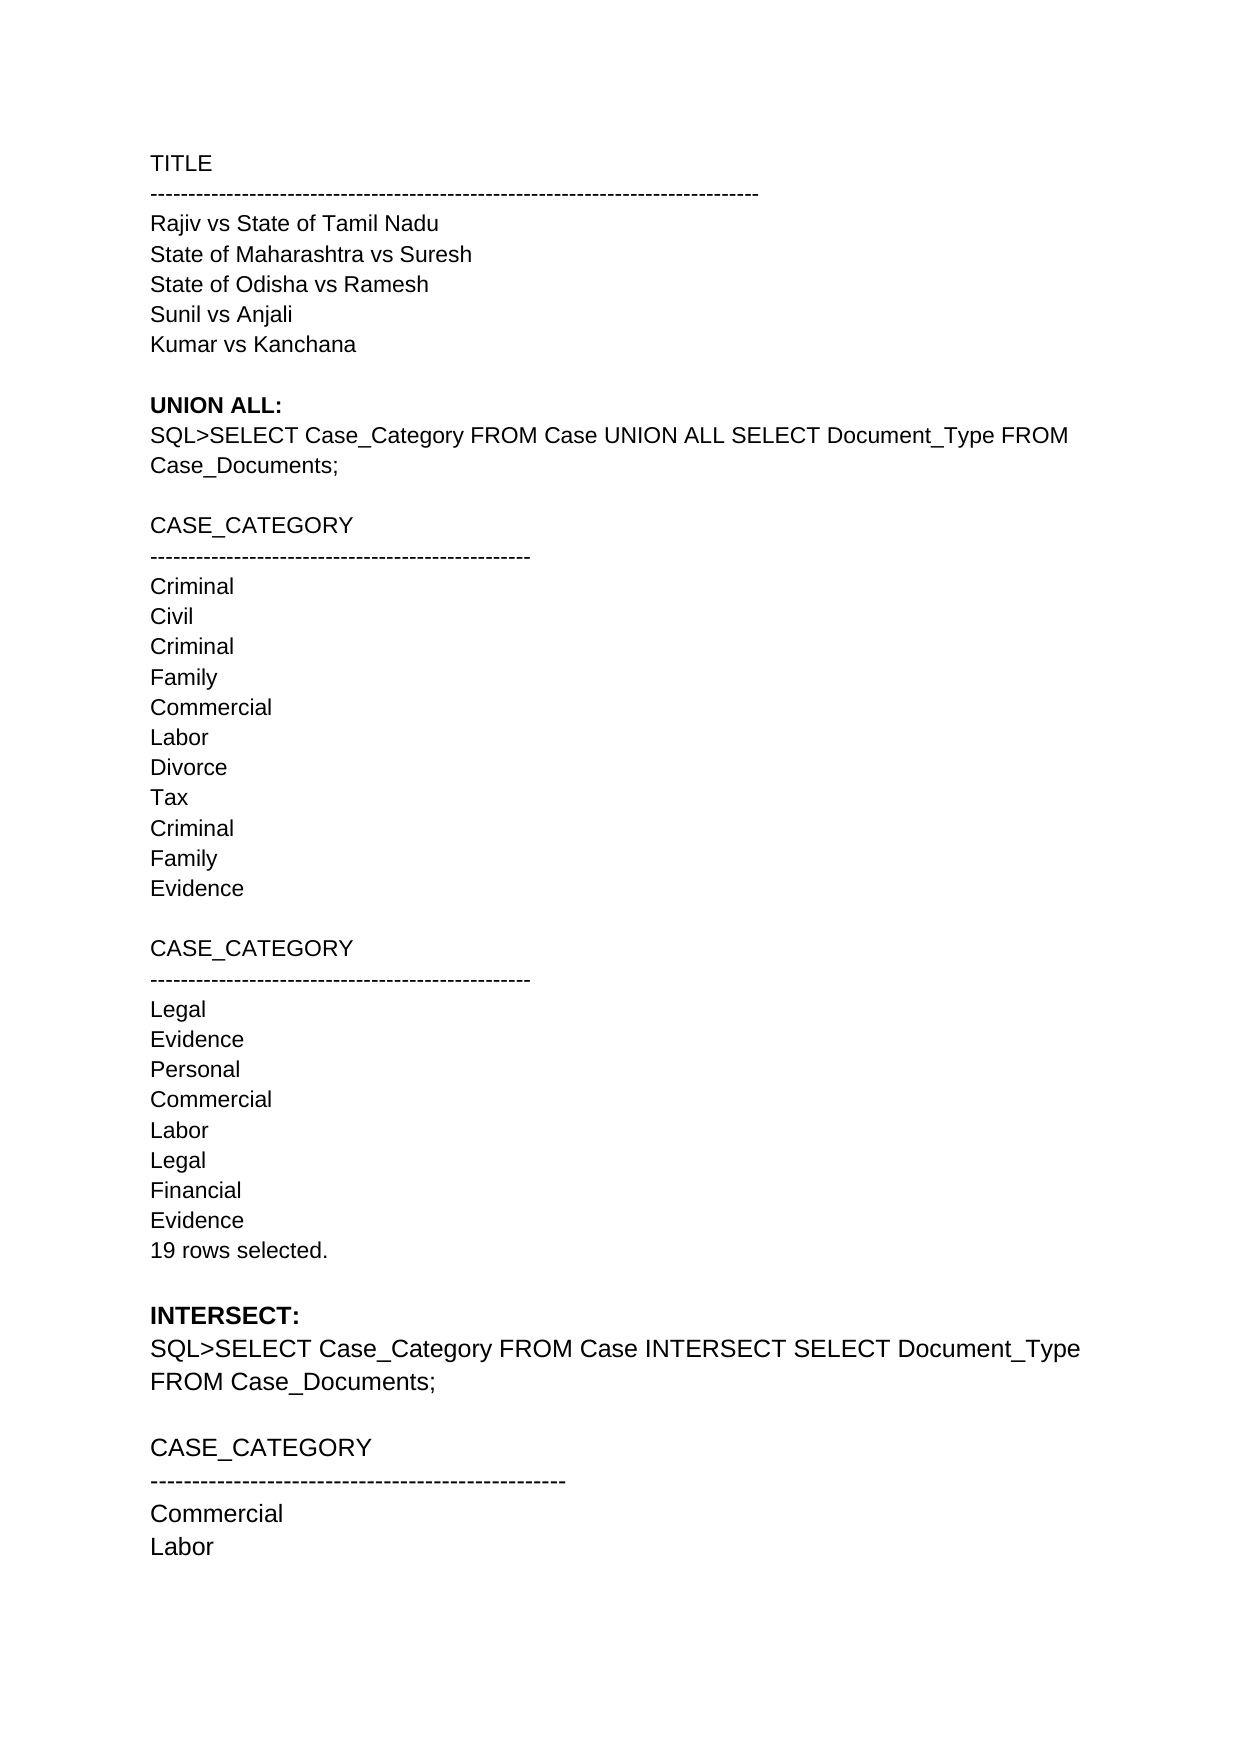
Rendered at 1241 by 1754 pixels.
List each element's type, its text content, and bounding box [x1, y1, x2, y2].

text CASE_CATEGORY [150, 512, 1090, 539]
text CASE_CATEGORY [150, 935, 1090, 962]
text 19 rows selected. [150, 1237, 1090, 1264]
text Financial [150, 1177, 1090, 1203]
text Criminal [150, 573, 1090, 599]
text Evidence [150, 1026, 1090, 1052]
text Evidence [150, 875, 1090, 901]
text Rajiv vs State of Tamil Nadu [150, 210, 1090, 237]
text Family [150, 663, 1090, 690]
text -------------------------------------------------- [150, 966, 1090, 992]
text State of Maharashtra vs Suresh [150, 241, 1090, 267]
text SQL>SELECT Case_Category FROM Case UNION ALL SELECT Document_Type FROM Case_Documents; [150, 422, 1090, 478]
text Kumar vs Kanchana [150, 331, 1090, 358]
text CASE_CATEGORY [150, 1433, 1090, 1462]
text Sunil vs Anjali [150, 301, 1090, 327]
text TITLE [150, 150, 1090, 176]
text Family [150, 845, 1090, 871]
text Commercial [150, 694, 1090, 720]
text UNION ALL: [150, 392, 1090, 418]
text INTERSECT: [150, 1301, 1090, 1329]
text -------------------------------------------------------------------------------- [150, 180, 1090, 207]
text Criminal [150, 633, 1090, 660]
text SQL>SELECT Case_Category FROM Case INTERSECT SELECT Document_Type FROM Case_Documents; [150, 1334, 1090, 1396]
text Commercial [150, 1086, 1090, 1113]
text Evidence [150, 1207, 1090, 1234]
text Legal [150, 996, 1090, 1022]
text Commercial [150, 1499, 1090, 1528]
text Labor [150, 1532, 1090, 1561]
text State of Odisha vs Ramesh [150, 271, 1090, 297]
text Criminal [150, 814, 1090, 841]
text Tax [150, 784, 1090, 811]
text -------------------------------------------------- [150, 1466, 1090, 1494]
text Labor [150, 1117, 1090, 1143]
text Personal [150, 1056, 1090, 1083]
text -------------------------------------------------- [150, 543, 1090, 569]
text Civil [150, 603, 1090, 629]
text Labor [150, 724, 1090, 750]
text Divorce [150, 754, 1090, 781]
text Legal [150, 1147, 1090, 1173]
